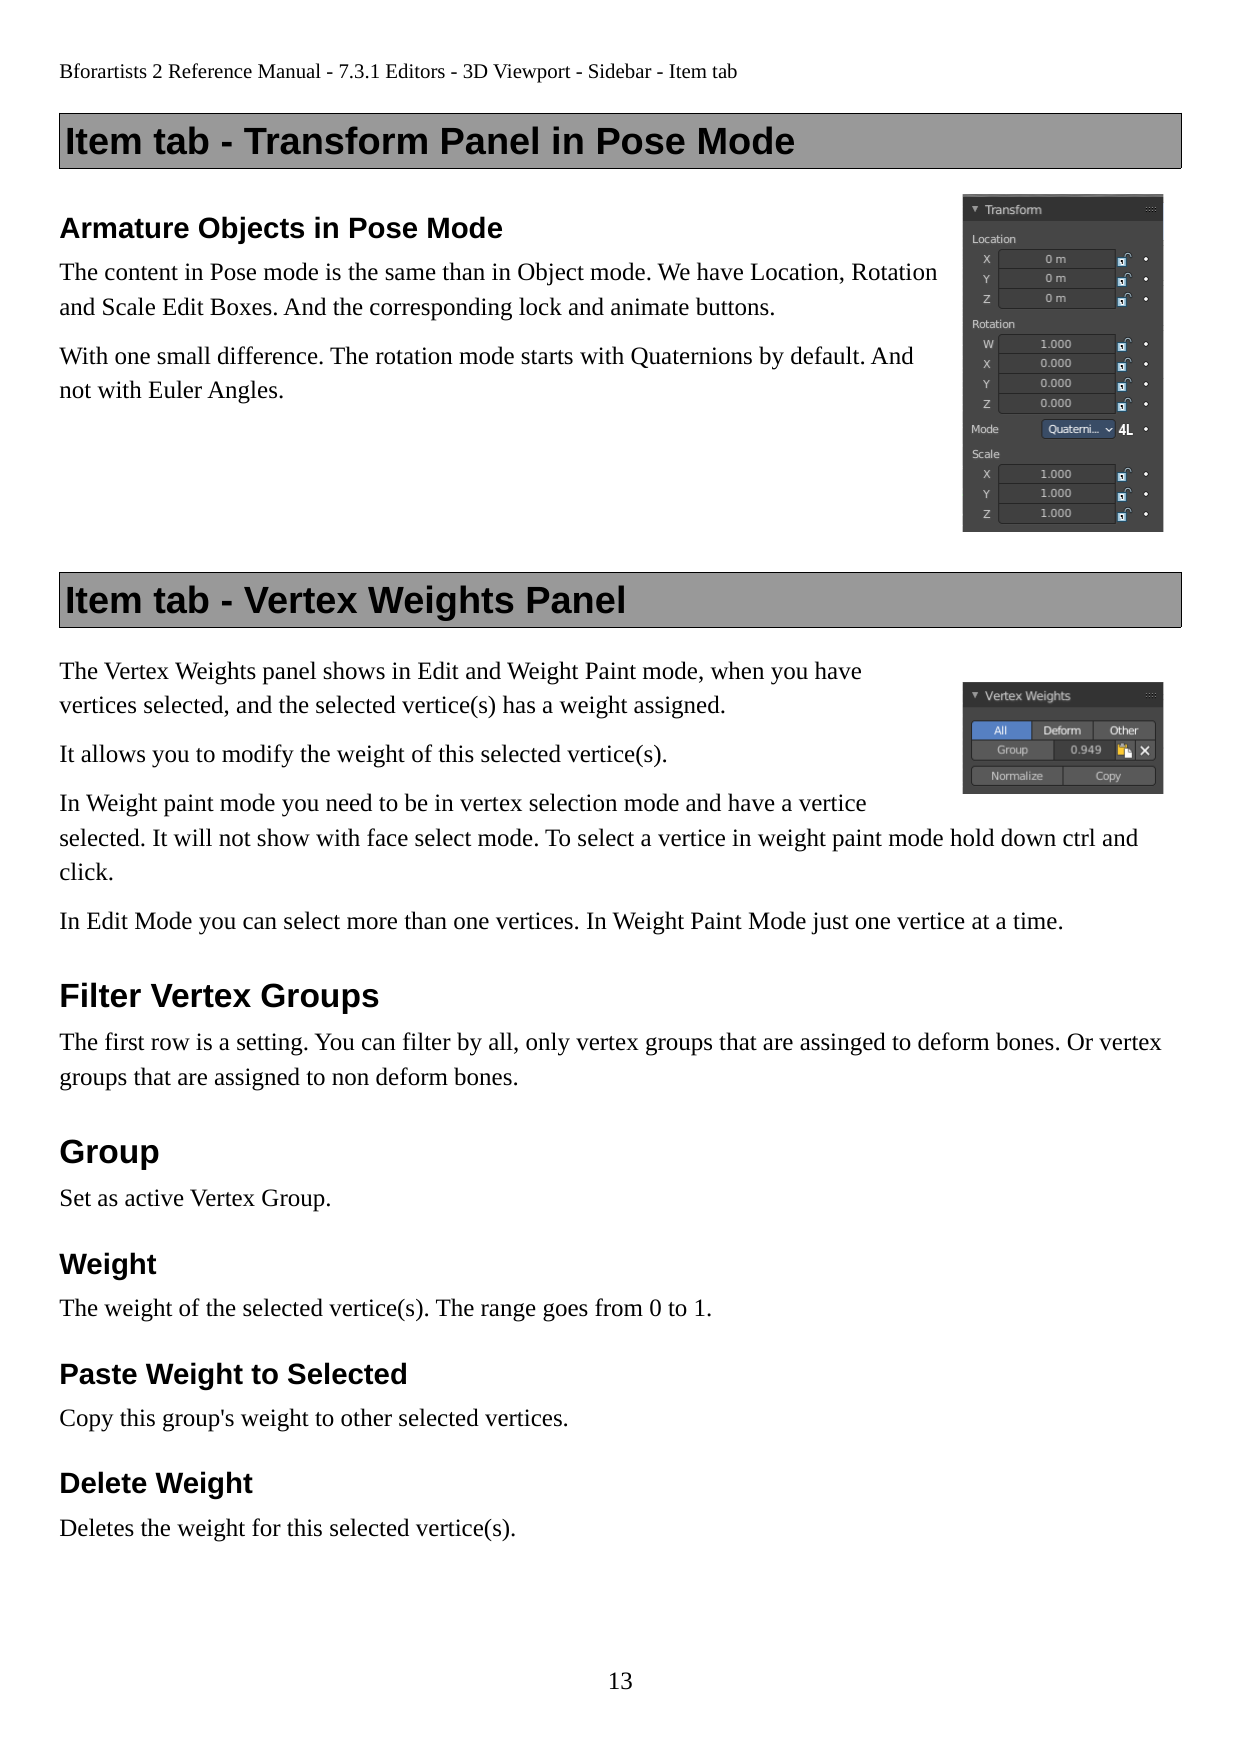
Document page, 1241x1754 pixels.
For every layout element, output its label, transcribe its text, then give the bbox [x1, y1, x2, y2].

text The content in Pose mode is the same than in Object mode. We have Location, Rotation and Scale Edit Boxes. And the corresponding lock and animate buttons. [59, 257, 962, 321]
text With one small difference. The rotation mode starts with Quaternions by default. And not with Euler Angles. [59, 341, 962, 404]
text It allows you to modify the weight of this selected vertice(s). [59, 739, 962, 768]
text Copy this group's weight to other selected vertices. [59, 1403, 1181, 1432]
text The first row is a setting. You can filter by all, only vertex groups that are assinged to deform bones. Or vertex groups that are assigned to non deform bones. [59, 1027, 1181, 1091]
table_header Item tab - Vertex Weights Panel [60, 573, 1181, 627]
text In Edit Mode you can select more than one vertices. In Weight Paint Mode just one vertice at a time. [59, 906, 1181, 935]
subtitle Armature Objects in Pose Mode [59, 211, 962, 245]
table_header Item tab - Transform Panel in Pose Mode [60, 114, 1181, 168]
subtitle Filter Vertex Groups [59, 976, 1181, 1015]
subtitle Delete Weight [59, 1466, 1181, 1500]
picture [962, 682, 1164, 794]
picture [962, 194, 1164, 532]
text The Vertex Weights panel shows in Edit and Weight Paint mode, when you have vertices selected, and the selected vertice(s) has a weight assigned. [59, 656, 1181, 719]
text The weight of the selected vertice(s). The range goes from 0 to 1. [59, 1293, 1181, 1322]
text Deletes the weight for this selected vertice(s). [59, 1513, 1181, 1541]
subtitle Weight [59, 1247, 1181, 1280]
text Set as active Vertex Group. [59, 1183, 1181, 1212]
subtitle Group [59, 1132, 1181, 1171]
subtitle Paste Weight to Selected [59, 1357, 1181, 1390]
text In Weight paint mode you need to be in vertex selection mode and have a vertice selected. It will not show with face select mode. To select a vertice in weight paint mode hold down ctrl and click. [59, 788, 1181, 886]
